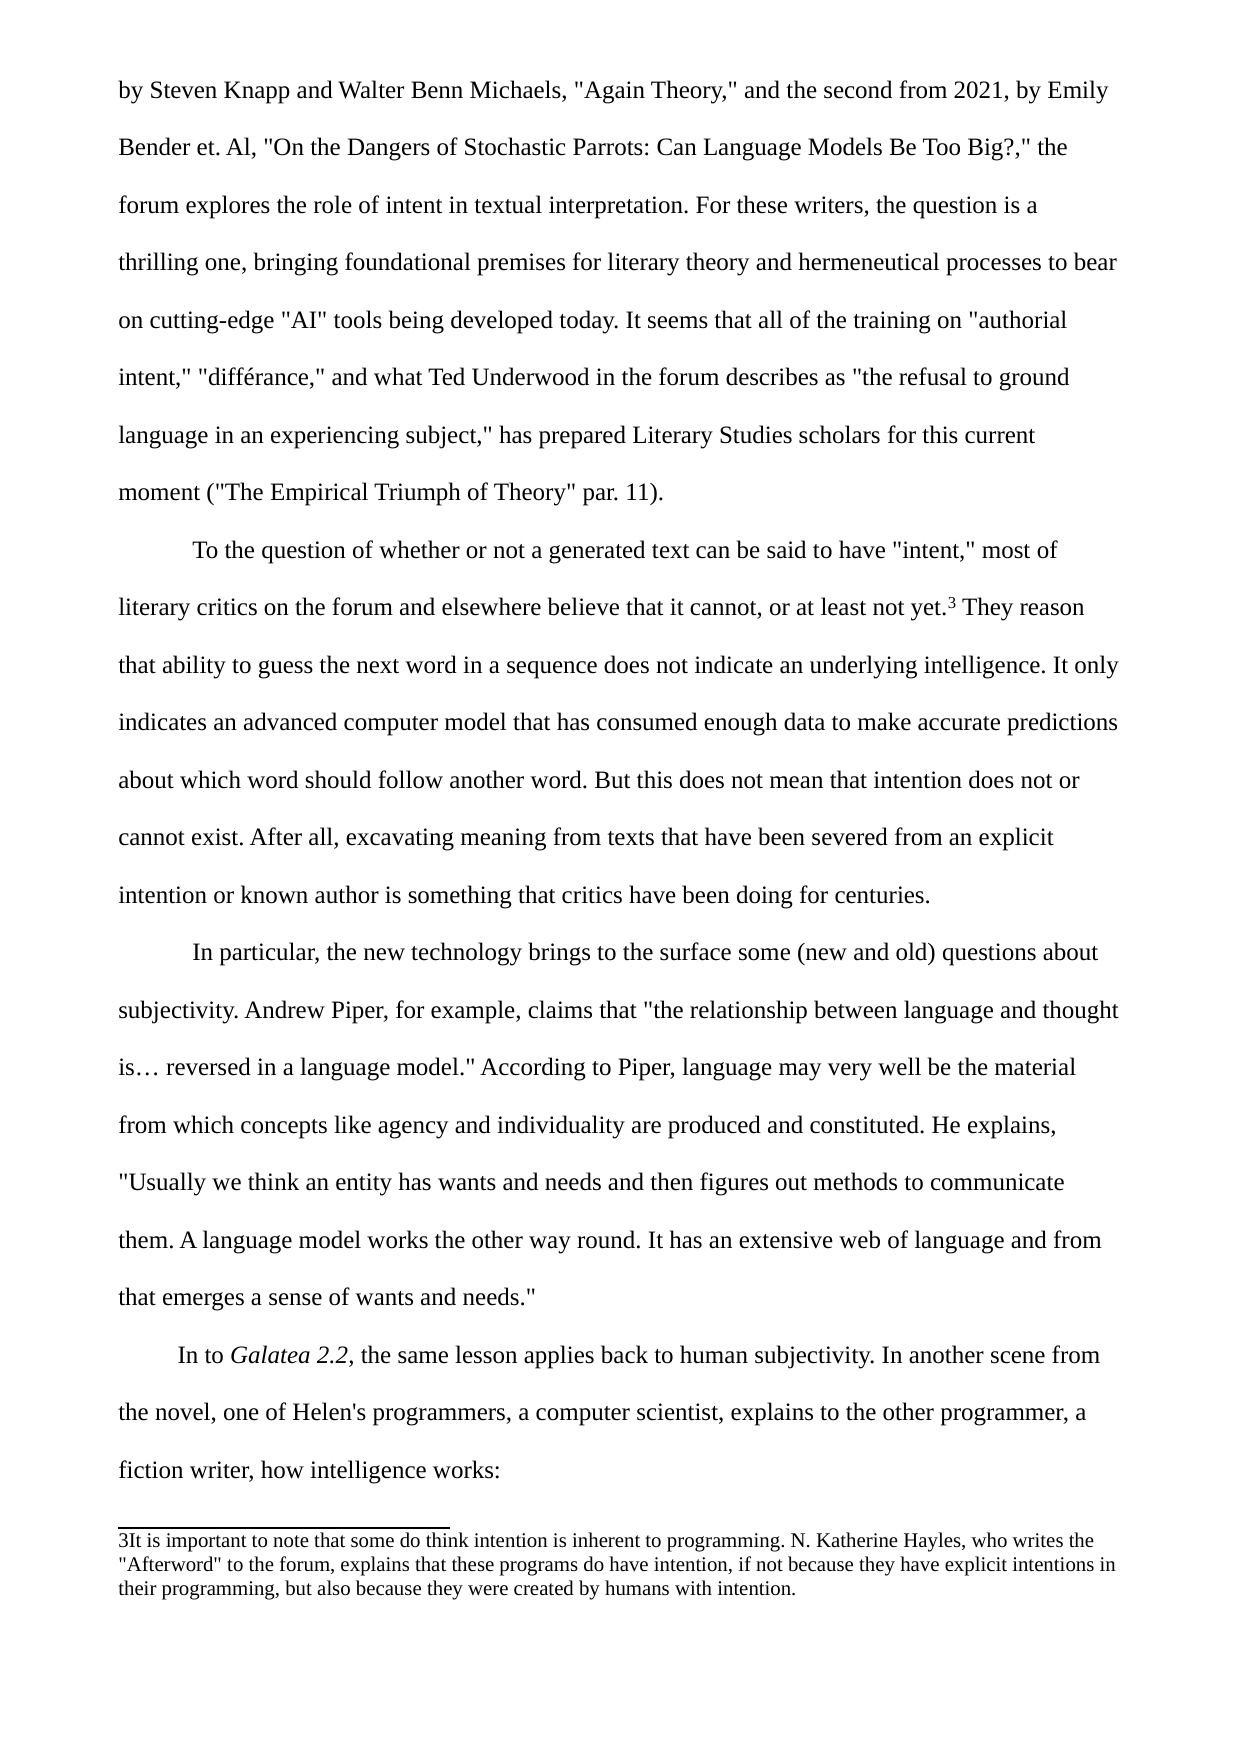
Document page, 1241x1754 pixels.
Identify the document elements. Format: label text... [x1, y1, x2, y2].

text by Steven Knapp and Walter Benn Michaels, "Again Theory," and the second from 2021, by Emily Bender et. Al, "On the Dangers of Stochastic Parrots: Can Language Models Be Too Big?," the forum explores the role of intent in textual interpretation. For these writers, the question is a thrilling one, bringing foundational premises for literary theory and hermeneutical processes to bear on cutting-edge "AI" tools being developed today. It seems that all of the training on "authorial intent," "différance," and what Ted Underwood in the forum describes as "the refusal to ground language in an experiencing subject," has prepared Literary Studies scholars for this current moment ("The Empirical Triumph of Theory" par. 11). [118, 75, 1122, 506]
text It is important to note that some do think intention is inherent to programming. N. Katherine Hayles, who writes the "Afterword" to the forum, explains that these programs do have intention, if not because they have explicit intentions in their programming, but also because they were created by humans with intention. [118, 1528, 1122, 1600]
text To the question of whether or not a generated text can be said to have "intent," most of literary critics on the forum and elsewhere believe that it cannot, or at least not yet. They reason that ability to guess the next word in a sequence does not indicate an underlying intelligence. It only indicates an advanced computer model that has consumed enough data to make accurate predictions about which word should follow another word. But this does not mean that intention does not or cannot exist. After all, excavating meaning from texts that have been severed from an explicit intention or known author is something that critics have been doing for centuries. [118, 535, 1122, 909]
text In particular, the new technology brings to the surface some (new and old) questions about subjectivity. Andrew Piper, for example, claims that "the relationship between language and thought is… reversed in a language model." According to Piper, language may very well be the material from which concepts like agency and individuality are produced and constituted. He explains, "Usually we think an entity has wants and needs and then figures out methods to communicate them. A language model works the other way round. It has an extensive web of language and from that emerges a sense of wants and needs." [118, 937, 1122, 1311]
text In to Galatea 2.2, the same lesson applies back to human subjectivity. In another scene from the novel, one of Helen's programmers, a computer scientist, explains to the other programmer, a fiction writer, how intelligence works: [118, 1340, 1122, 1484]
